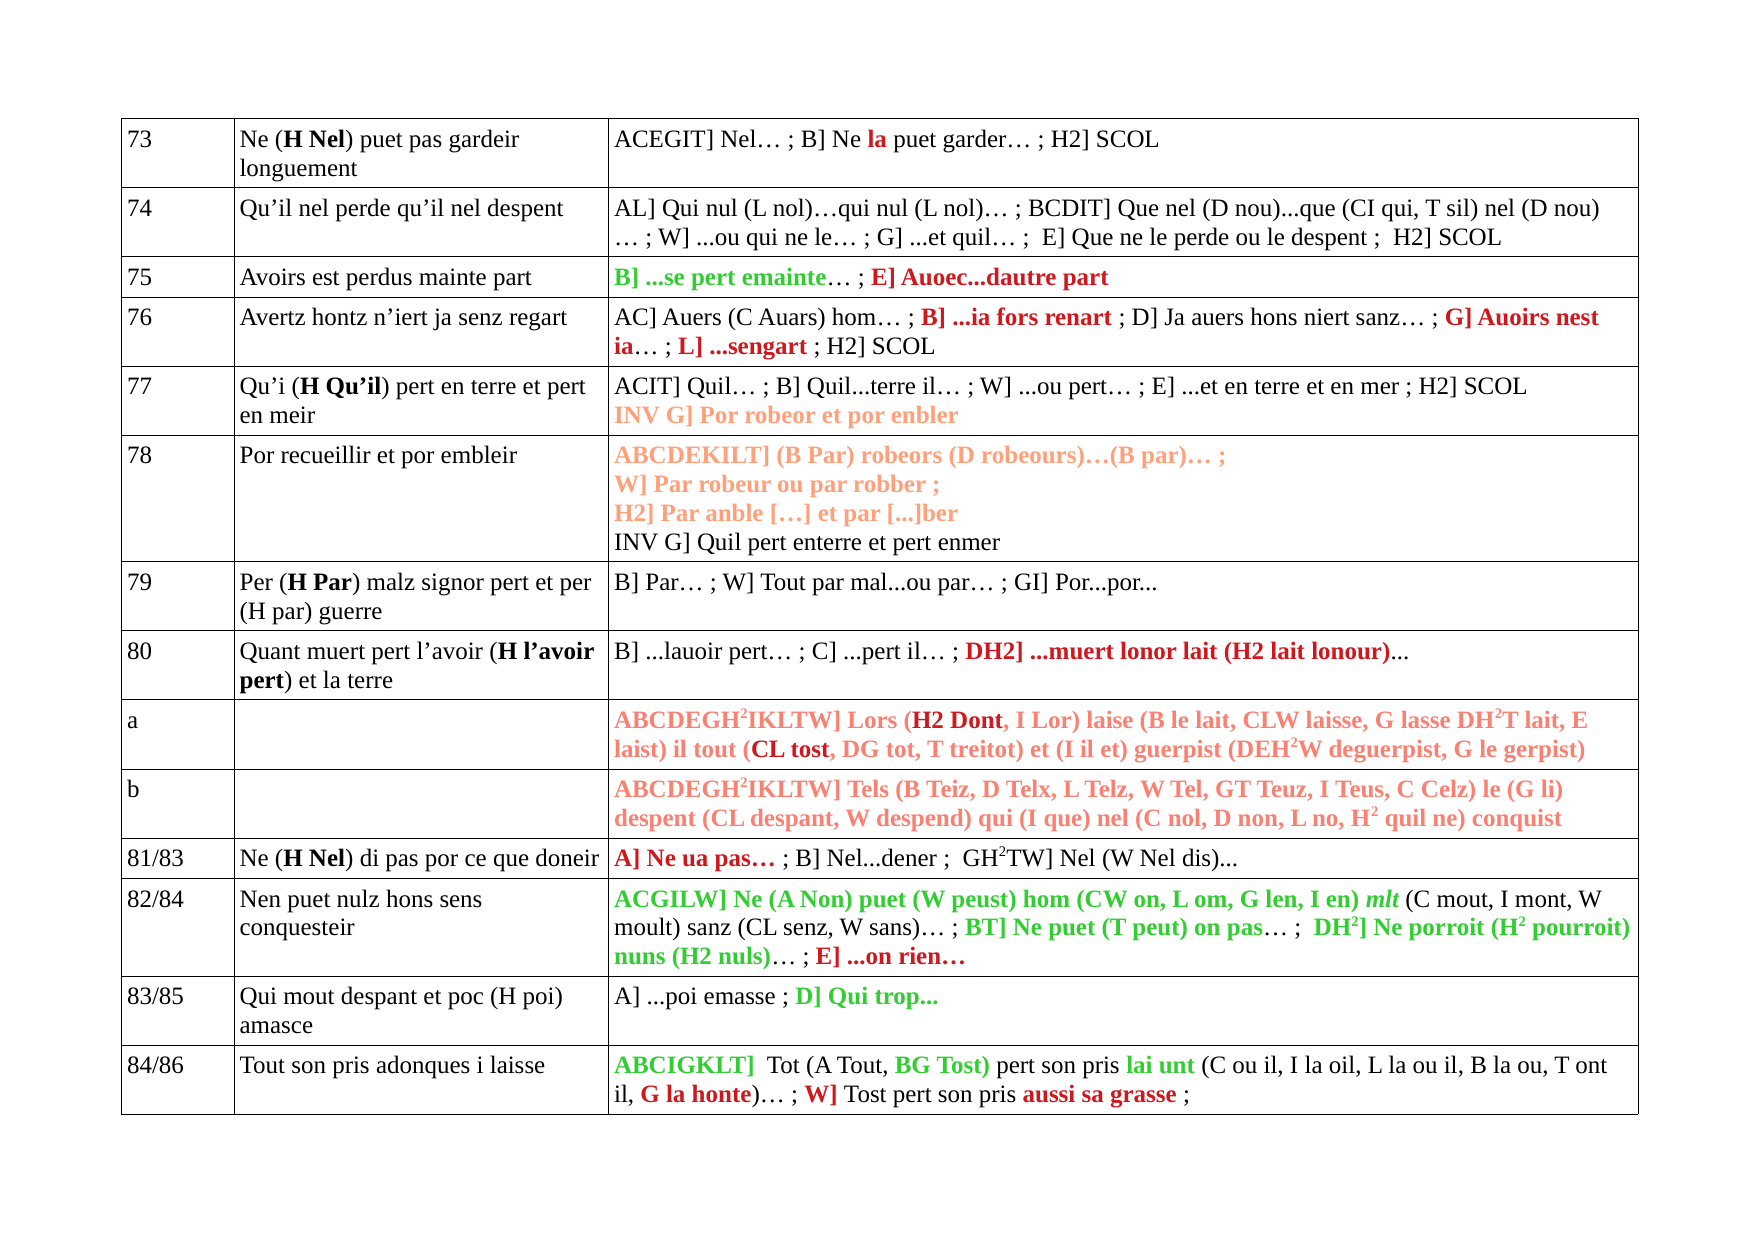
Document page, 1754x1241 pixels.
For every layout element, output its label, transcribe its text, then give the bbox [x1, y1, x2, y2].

table_cell AL] Qui nul (L nol)…qui nul (L nol)… ; BCDIT] Que nel (D nou)...que (CI qui, T sil) nel (D nou)… ; W] ...ou qui ne le… ; G] ...et quil… ; E] Que ne le perde ou le despent ; H2] SCOL [609, 188, 1638, 256]
table_cell 78 [122, 436, 234, 561]
table_cell A] ...poi emasse ; D] Qui trop... [609, 977, 1638, 1045]
table_cell Qu’il nel perde qu’il nel despent [235, 188, 608, 256]
table_cell 82/84 [122, 879, 234, 976]
table_cell 79 [122, 562, 234, 630]
table_cell ABCDEGH2IKLTW] Tels (B Teiz, D Telx, L Telz, W Tel, GT Teuz, I Teus, C Celz) le (G li) despent (CL despant, W despend) qui (I que) nel (C nol, D non, L no, H2 quil ne) conquist [609, 770, 1638, 837]
table_cell Ne (H Nel) puet pas gardeir longuement [235, 119, 608, 187]
table_cell AC] Auers (C Auars) hom… ; B] ...ia fors renart ; D] Ja auers hons niert sanz… ; G] Auoirs nest ia… ; L] ...sengart ; H2] SCOL [609, 298, 1638, 366]
table_cell Per (H Par) malz signor pert et per (H par) guerre [235, 562, 608, 630]
table_cell Por recueillir et por embleir [235, 436, 608, 561]
table_cell b [122, 770, 234, 837]
table_cell ABCDEGH2IKLTW] Lors (H2 Dont, I Lor) laise (B le lait, CLW laisse, G lasse DH2T lait, E laist) il tout (CL tost, DG tot, T treitot) et (I il et) guerpist (DEH2W deguerpist, G le gerpist) [609, 700, 1638, 768]
table_cell B] ...se pert emainte… ; E] Auoec...dautre part [609, 257, 1638, 297]
table_cell ACEGIT] Nel… ; B] Ne la puet garder… ; H2] SCOL [609, 119, 1638, 187]
table_cell Avertz hontz n’iert ja senz regart [235, 298, 608, 366]
table_cell 77 [122, 367, 234, 435]
table_cell B] Par… ; W] Tout par mal...ou par… ; GI] Por...por... [609, 562, 1638, 630]
table_cell Tout son pris adonques i laisse [235, 1046, 608, 1114]
table_cell Ne (H Nel) di pas por ce que doneir [235, 839, 608, 878]
table_cell ABCIGKLT] Tot (A Tout, BG Tost) pert son pris lai unt (C ou il, I la oil, L la ou il, B la ou, T ont il, G la honte)… ; W] Tost pert son pris aussi sa grasse ; [609, 1046, 1638, 1114]
table_cell Avoirs est perdus mainte part [235, 257, 608, 297]
table_cell [235, 700, 608, 768]
table_cell ABCDEKILT] (B Par) robeors (D robeours)…(B par)… ; W] Par robeur ou par robber ; H2] Par anble […] et par [...]ber INV G] Quil pert enterre et pert enmer [609, 436, 1638, 561]
table_cell Qu’i (H Qu’il) pert en terre et pert en meir [235, 367, 608, 435]
table_cell 83/85 [122, 977, 234, 1045]
table_cell 73 [122, 119, 234, 187]
table_cell [235, 770, 608, 837]
table_cell Quant muert pert l’avoir (H l’avoir pert) et la terre [235, 631, 608, 699]
table_cell Qui mout despant et poc (H poi) amasce [235, 977, 608, 1045]
table_cell A] Ne ua pas… ; B] Nel...dener ; GH2TW] Nel (W Nel dis)... [609, 839, 1638, 878]
table_cell ACGILW] Ne (A Non) puet (W peust) hom (CW on, L om, G len, I en) mlt (C mout, I mont, W moult) sanz (CL senz, W sans)… ; BT] Ne puet (T peut) on pas… ; DH2] Ne porroit (H2 pourroit) nuns (H2 nuls)… ; E] ...on rien… [609, 879, 1638, 976]
table_cell 84/86 [122, 1046, 234, 1114]
table_cell 75 [122, 257, 234, 297]
table_cell 80 [122, 631, 234, 699]
table_cell 81/83 [122, 839, 234, 878]
table_cell B] ...lauoir pert… ; C] ...pert il… ; DH2] ...muert lonor lait (H2 lait lonour)... [609, 631, 1638, 699]
table_cell 74 [122, 188, 234, 256]
table_cell ACIT] Quil… ; B] Quil...terre il… ; W] ...ou pert… ; E] ...et en terre et en mer ; H2] SCOL INV G] Por robeor et por enbler [609, 367, 1638, 435]
table_cell Nen puet nulz hons sens conquesteir [235, 879, 608, 976]
table_cell 76 [122, 298, 234, 366]
table_cell a [122, 700, 234, 768]
